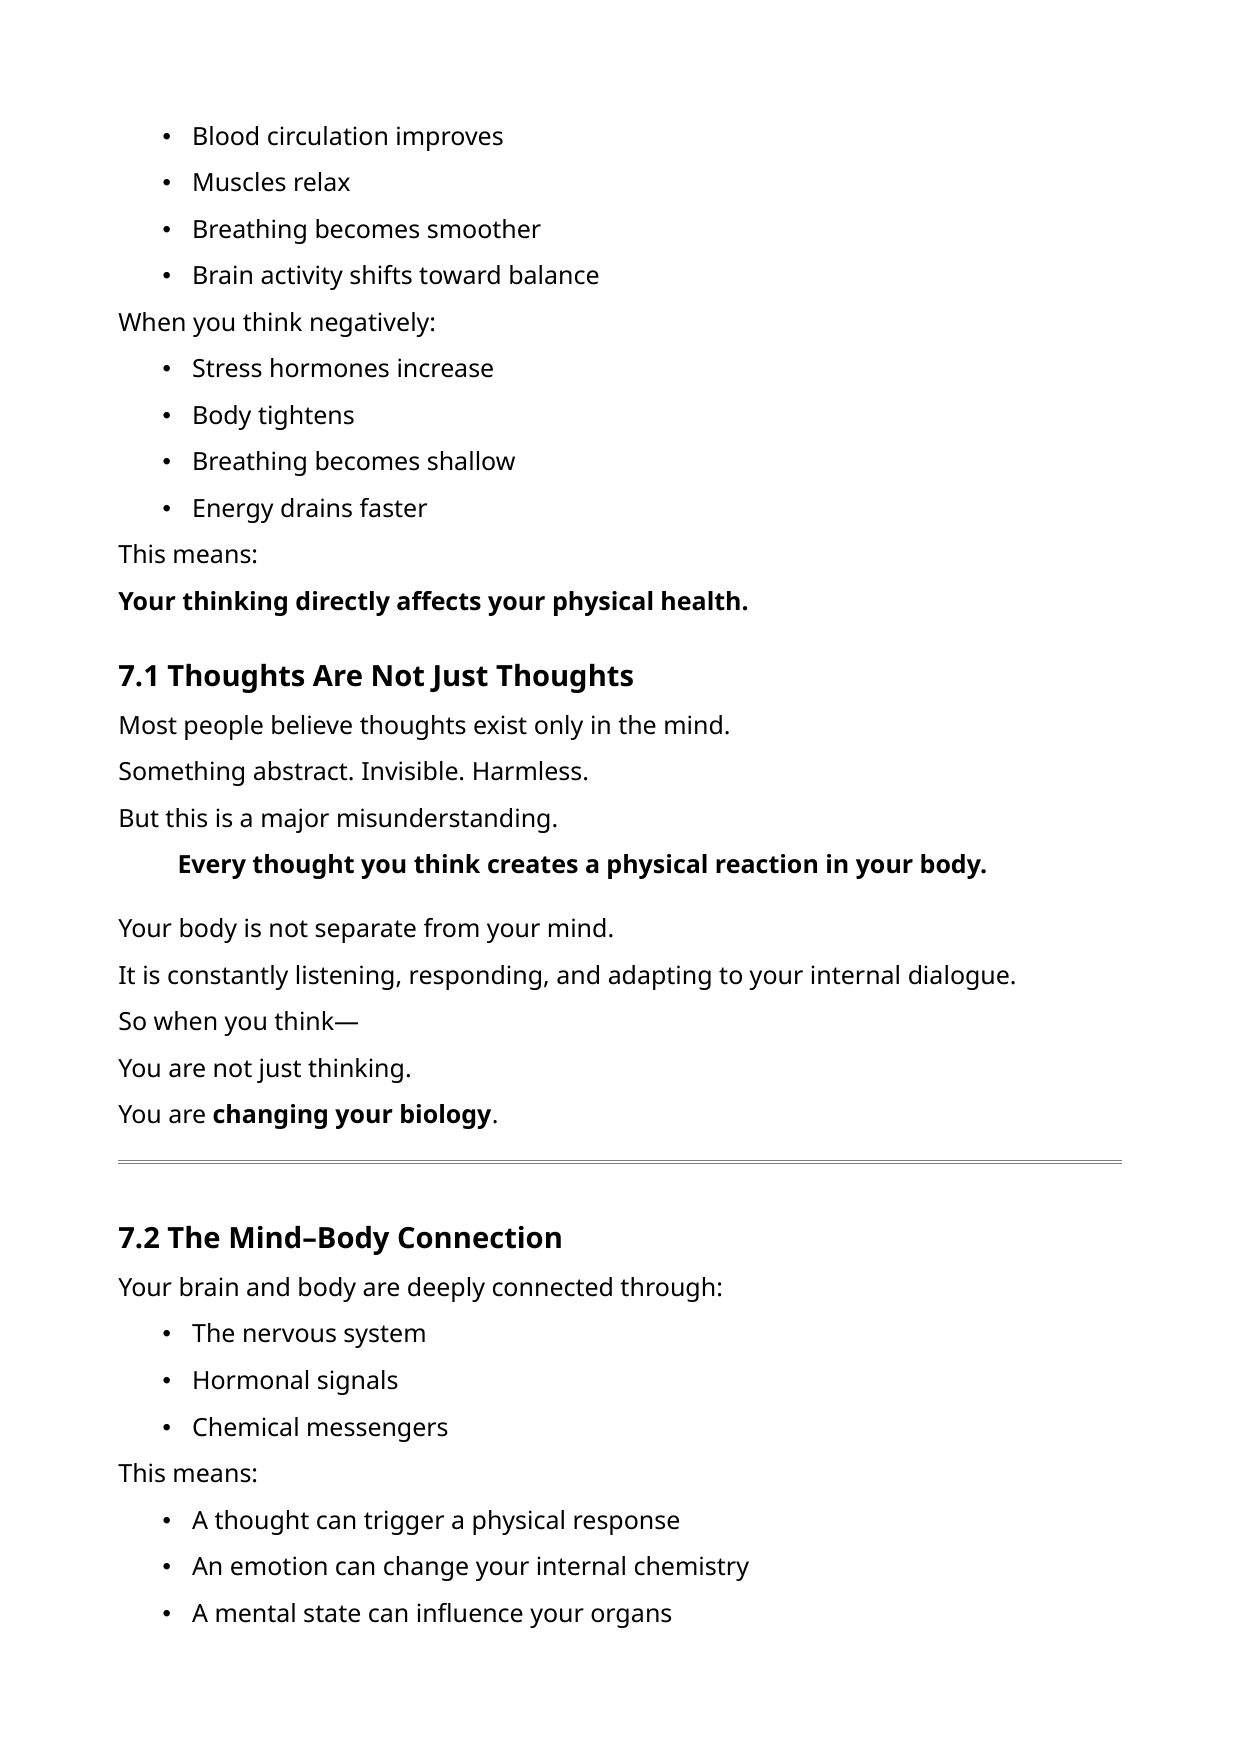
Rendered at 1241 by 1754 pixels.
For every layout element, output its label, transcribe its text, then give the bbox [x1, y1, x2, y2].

text When you think negatively: [118, 304, 1122, 338]
list An emotion can change your internal chemistry [162, 1549, 1122, 1583]
list Muscles relax [162, 165, 1122, 199]
subtitle 7.2 The Mind–Body Connection [118, 1217, 1122, 1257]
list Energy drains faster [162, 491, 1122, 525]
list Stress hormones increase [162, 351, 1122, 385]
subtitle 7.1 Thoughts Are Not Just Thoughts [118, 655, 1122, 695]
text Your thinking directly affects your physical health. [118, 584, 1122, 618]
text This means: [118, 537, 1122, 571]
text This means: [118, 1456, 1122, 1490]
text Every thought you think creates a physical reaction in your body. [177, 847, 1063, 881]
list Chemical messengers [162, 1409, 1122, 1443]
text You are not just thinking. [118, 1050, 1122, 1084]
text Something abstract. Invisible. Harmless. [118, 754, 1122, 788]
list A thought can trigger a physical response [162, 1502, 1122, 1536]
text It is constantly listening, responding, and adapting to your internal dialogue. [118, 957, 1122, 991]
text Your body is not separate from your mind. [118, 911, 1122, 945]
list Breathing becomes smoother [162, 211, 1122, 245]
list Brain activity shifts toward balance [162, 258, 1122, 292]
list Blood circulation improves [162, 118, 1122, 152]
list Breathing becomes shallow [162, 444, 1122, 478]
text Most people believe thoughts exist only in the mind. [118, 707, 1122, 742]
text Your brain and body are deeply connected through: [118, 1269, 1122, 1304]
list Hormonal signals [162, 1363, 1122, 1397]
list Body tightens [162, 397, 1122, 432]
list The nervous system [162, 1316, 1122, 1350]
list A mental state can influence your organs [162, 1596, 1122, 1629]
text So when you think— [118, 1004, 1122, 1038]
text You are changing your biology. [118, 1097, 1122, 1131]
text But this is a major misunderstanding. [118, 801, 1122, 835]
